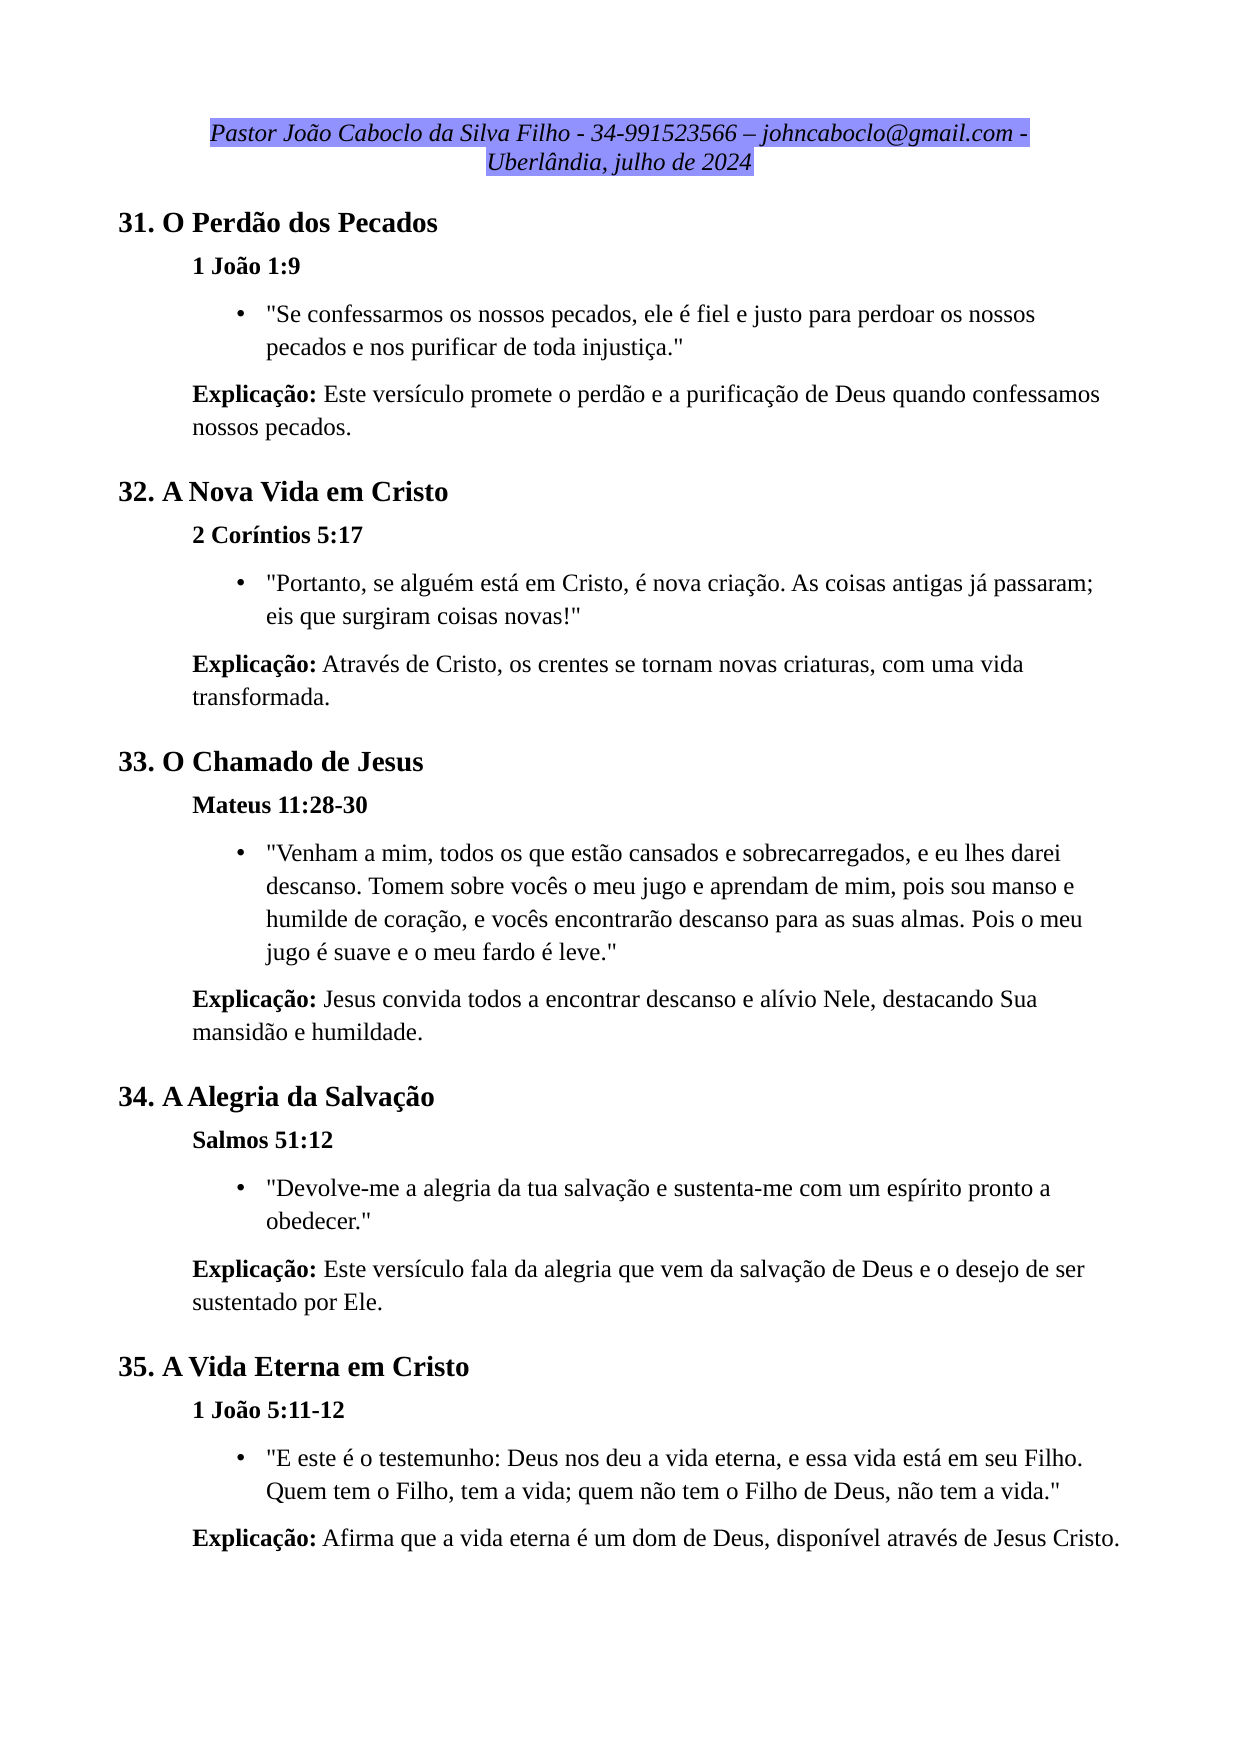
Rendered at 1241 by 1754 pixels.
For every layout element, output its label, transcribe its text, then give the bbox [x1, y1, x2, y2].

list "Devolve-me a alegria da tua salvação e sustenta-me com um espírito pronto a obedecer." [236, 1173, 1122, 1235]
list "Portanto, se alguém está em Cristo, é nova criação. As coisas antigas já passaram; eis que surgiram coisas novas!" [236, 568, 1122, 630]
text 1 João 5:11-12 [192, 1395, 1122, 1424]
subtitle 33. O Chamado de Jesus [118, 744, 1122, 778]
subtitle 31. O Perdão dos Pecados [118, 205, 1122, 239]
subtitle 35. A Vida Eterna em Cristo [118, 1349, 1122, 1383]
text Explicação: Jesus convida todos a encontrar descanso e alívio Nele, destacando Sua mansidão e humildade. [192, 984, 1122, 1046]
text Explicação: Afirma que a vida eterna é um dom de Deus, disponível através de Jesus Cristo. [192, 1523, 1122, 1552]
text Explicação: Este versículo fala da alegria que vem da salvação de Deus e o desejo de ser sustentado por Ele. [192, 1254, 1122, 1316]
list "E este é o testemunho: Deus nos deu a vida eterna, e essa vida está em seu Filho. Quem tem o Filho, tem a vida; quem não tem o Filho de Deus, não tem a vida." [236, 1443, 1122, 1504]
text Mateus 11:28-30 [192, 790, 1122, 819]
list "Se confessarmos os nossos pecados, ele é fiel e justo para perdoar os nossos pecados e nos purificar de toda injustiça." [236, 299, 1122, 361]
text 2 Coríntios 5:17 [192, 521, 1122, 549]
subtitle 34. A Alegria da Salvação [118, 1079, 1122, 1113]
text Explicação: Através de Cristo, os crentes se tornam novas criaturas, com uma vida transformada. [192, 649, 1122, 711]
list "Venham a mim, todos os que estão cansados e sobrecarregados, e eu lhes darei descanso. Tomem sobre vocês o meu jugo e aprendam de mim, pois sou manso e humilde de coração, e vocês encontrarão descanso para as suas almas. Pois o meu jugo é suave e o meu fardo é leve." [236, 838, 1122, 966]
text 1 João 1:9 [192, 251, 1122, 280]
text Explicação: Este versículo promete o perdão e a purificação de Deus quando confessamos nossos pecados. [192, 379, 1122, 441]
subtitle 32. A Nova Vida em Cristo [118, 474, 1122, 508]
text Salmos 51:12 [192, 1126, 1122, 1154]
